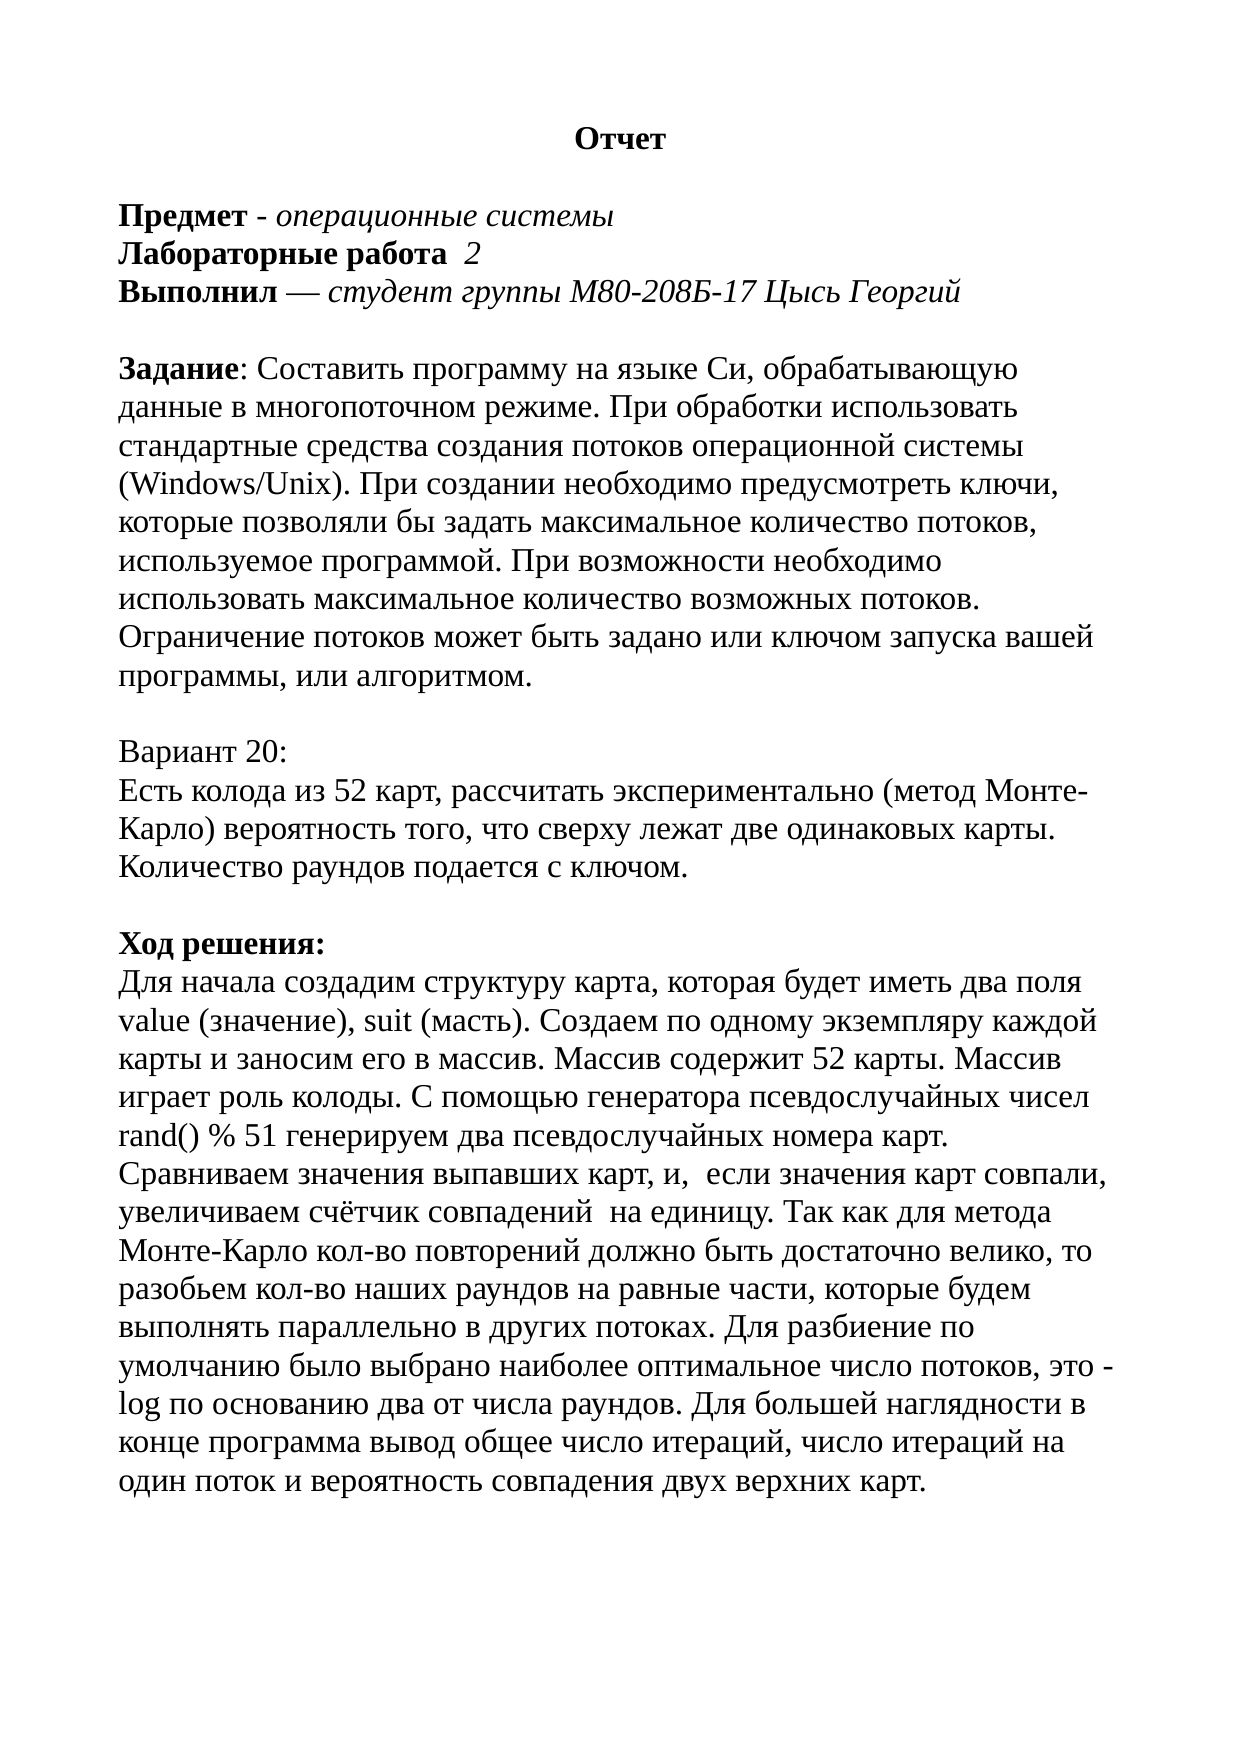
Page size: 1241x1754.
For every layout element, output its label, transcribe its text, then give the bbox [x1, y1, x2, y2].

list Есть колода из 52 карт, рассчитать экспериментально (метод Монте-Карло) вероятность того, что сверху лежат две одинаковых карты. Количество раундов подается с ключом. [118, 770, 1122, 885]
text Для начала создадим структуру карта, которая будет иметь два поля value (значение), suit (масть). Создаем по одному экземпляру каждой карты и заносим его в массив. Массив содержит 52 карты. Массив играет роль колоды. С помощью генератора псевдослучайных чисел rand() % 51 генерируем два псевдослучайных номера карт. Сравниваем значения выпавших карт, и, если значения карт совпали, увеличиваем счётчик совпадений на единицу. Так как для метода Монте-Карло кол-во повторений должно быть достаточно велико, то разобьем кол-во наших раундов на равные части, которые будем выполнять параллельно в других потоках. Для разбиение по умолчанию было выбрано наиболее оптимальное число потоков, это - log по основанию два от числа раундов. Для большей наглядности в конце программа вывод общее число итераций, число итераций на один поток и вероятность совпадения двух верхних карт. [118, 961, 1122, 1498]
text Лабораторные работа 2 [118, 233, 1122, 271]
text Задание: Составить программу на языке Си, обрабатывающую данные в многопоточном режиме. При обработки использовать стандартные средства создания потоков операционной системы (Windows/Unix). При создании необходимо предусмотреть ключи, которые позволяли бы задать максимальное количество потоков, используемое программой. При возможности необходимо использовать максимальное количество возможных потоков. Ограничение потоков может быть задано или ключом запуска вашей программы, или алгоритмом. [118, 348, 1122, 693]
text Ход решения: [118, 923, 1122, 961]
text Отчет [118, 118, 1122, 156]
text Предмет - операционные системы [118, 195, 1122, 233]
text Выполнил — студент группы М80-208Б-17 Цысь Георгий [118, 271, 1122, 310]
text Вариант 20: [118, 731, 1122, 770]
